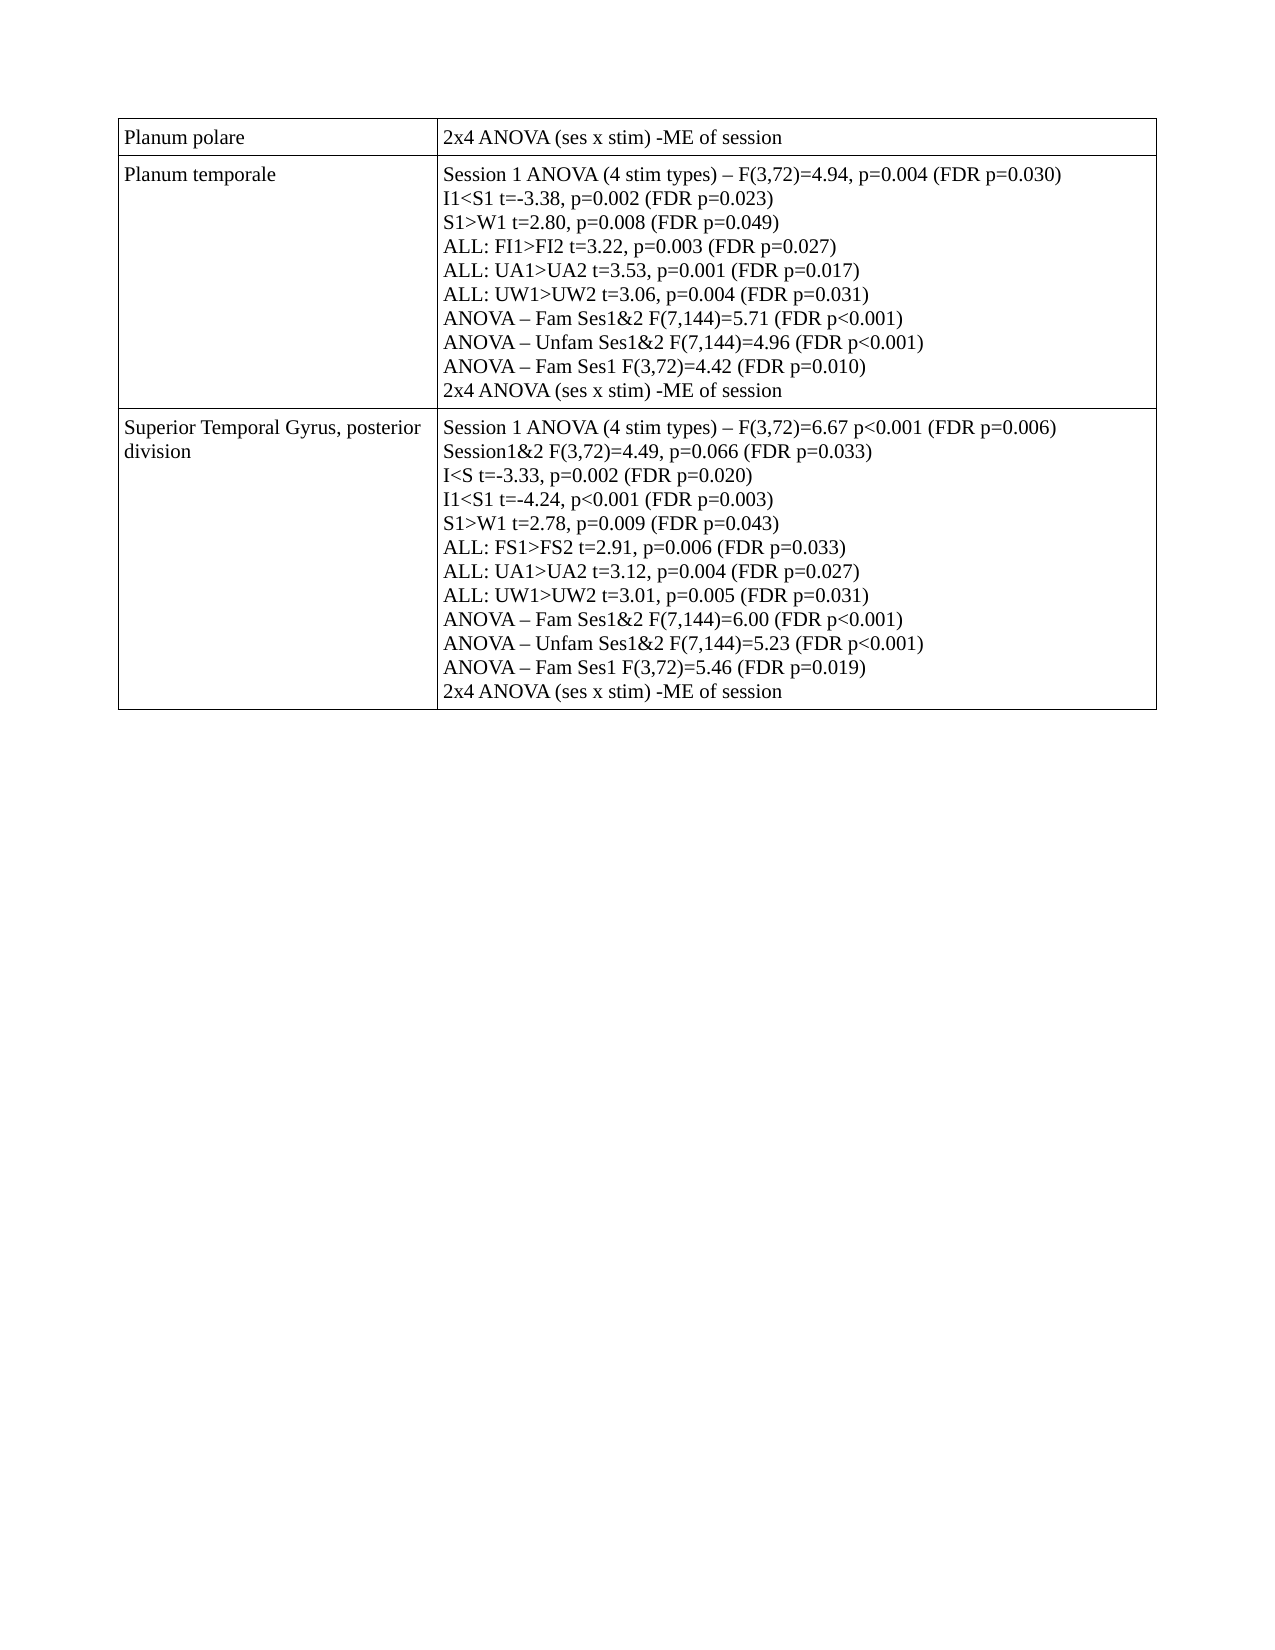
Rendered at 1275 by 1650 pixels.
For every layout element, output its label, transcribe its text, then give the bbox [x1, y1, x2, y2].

table_cell Session 1 ANOVA (4 stim types) – F(3,72)=6.67 p<0.001 (FDR p=0.006) Session1&2 F(3,72)=4.49, p=0.066 (FDR p=0.033) I<S t=-3.33, p=0.002 (FDR p=0.020) I1<S1 t=-4.24, p<0.001 (FDR p=0.003) S1>W1 t=2.78, p=0.009 (FDR p=0.043) ALL: FS1>FS2 t=2.91, p=0.006 (FDR p=0.033) ALL: UA1>UA2 t=3.12, p=0.004 (FDR p=0.027) ALL: UW1>UW2 t=3.01, p=0.005 (FDR p=0.031) ANOVA – Fam Ses1&2 F(7,144)=6.00 (FDR p<0.001) ANOVA – Unfam Ses1&2 F(7,144)=5.23 (FDR p<0.001) ANOVA – Fam Ses1 F(3,72)=5.46 (FDR p=0.019) 2x4 ANOVA (ses x stim) -ME of session [438, 409, 1156, 709]
table_cell Session 1 ANOVA (4 stim types) – F(3,72)=4.94, p=0.004 (FDR p=0.030) I1<S1 t=-3.38, p=0.002 (FDR p=0.023) S1>W1 t=2.80, p=0.008 (FDR p=0.049) ALL: FI1>FI2 t=3.22, p=0.003 (FDR p=0.027) ALL: UA1>UA2 t=3.53, p=0.001 (FDR p=0.017) ALL: UW1>UW2 t=3.06, p=0.004 (FDR p=0.031) ANOVA – Fam Ses1&2 F(7,144)=5.71 (FDR p<0.001) ANOVA – Unfam Ses1&2 F(7,144)=4.96 (FDR p<0.001) ANOVA – Fam Ses1 F(3,72)=4.42 (FDR p=0.010) 2x4 ANOVA (ses x stim) -ME of session [438, 156, 1156, 408]
table_cell 2x4 ANOVA (ses x stim) -ME of session [438, 119, 1156, 155]
table_cell Planum temporale [119, 156, 437, 408]
table_cell Planum polare [119, 119, 437, 155]
table_cell Superior Temporal Gyrus, posterior division [119, 409, 437, 709]
